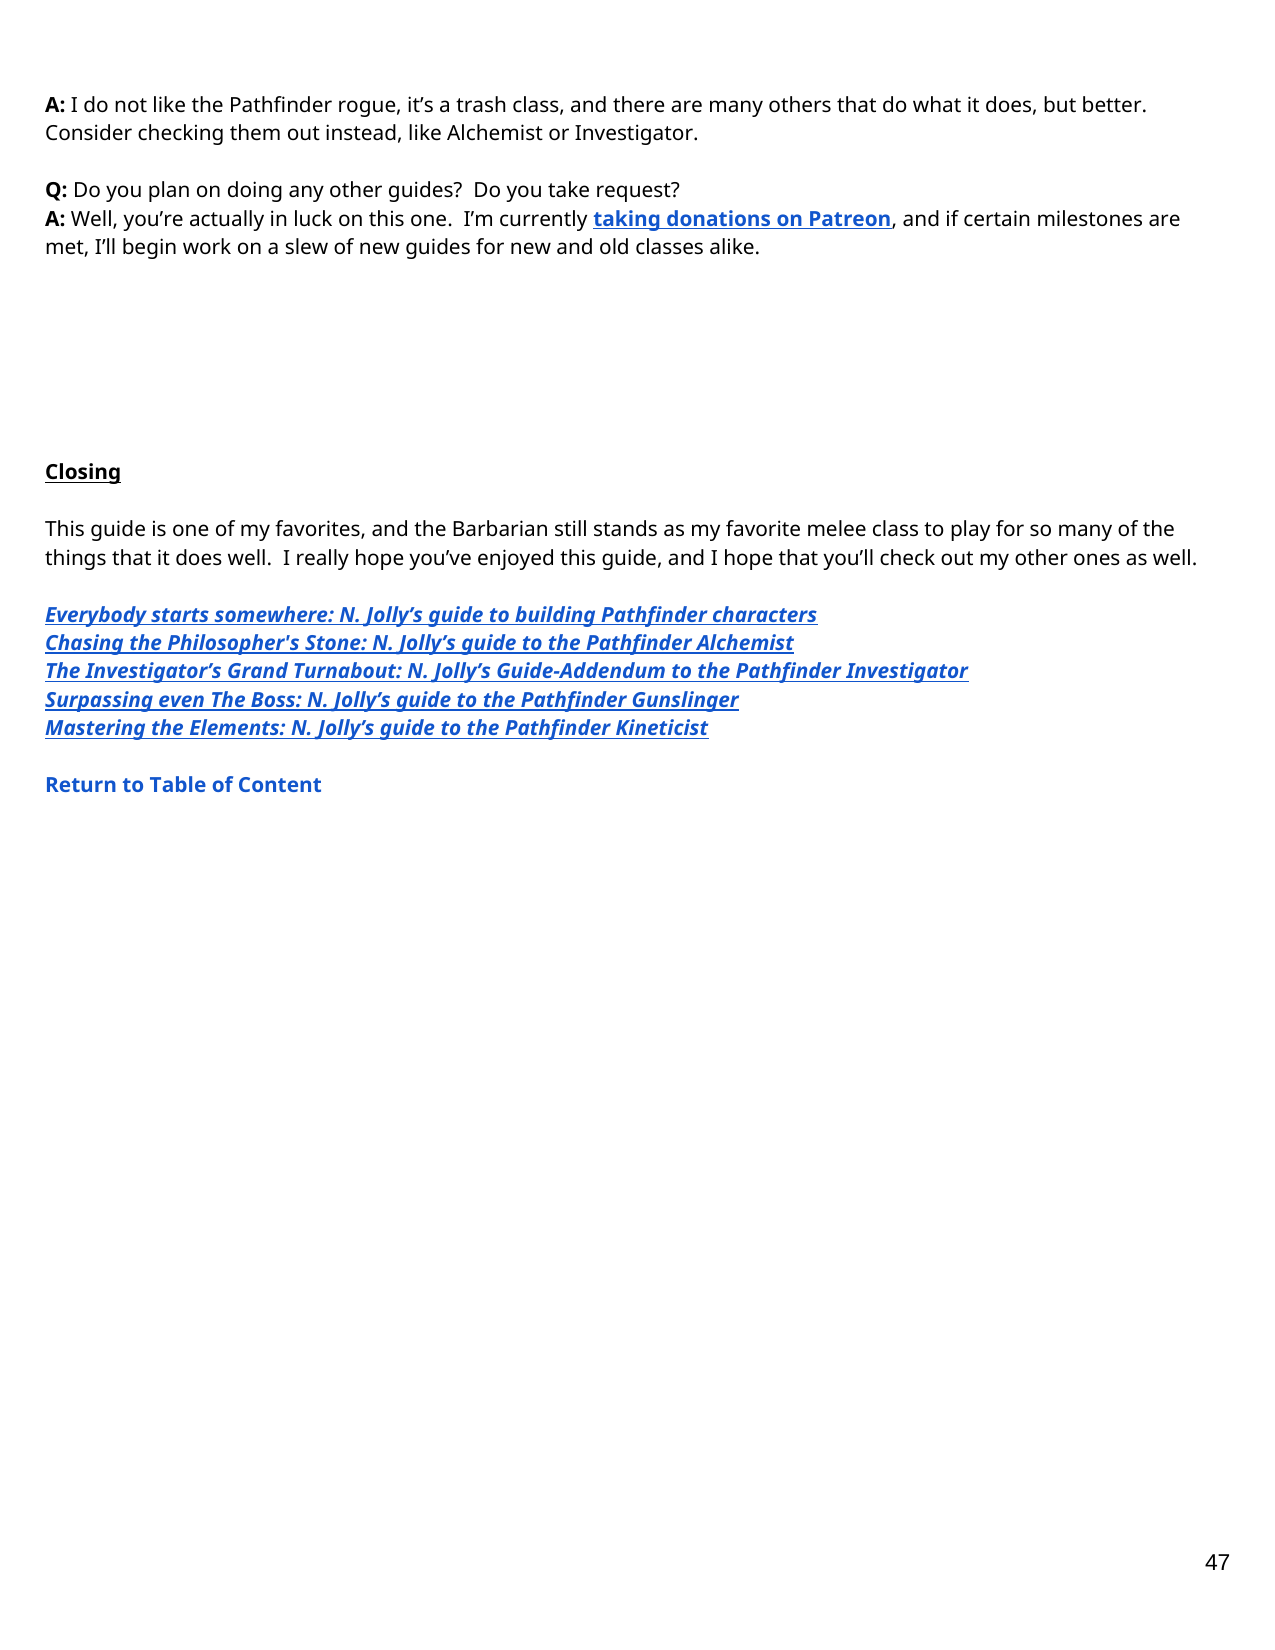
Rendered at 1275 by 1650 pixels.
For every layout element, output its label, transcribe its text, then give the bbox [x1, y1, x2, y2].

text Return to Table of Content [45, 770, 1230, 799]
text Q: Do you plan on doing any other guides? Do you take request? [45, 175, 1230, 204]
text The Investigator’s Grand Turnabout: N. Jolly’s Guide-Addendum to the Pathfinder Investigator [45, 657, 1230, 685]
text Surpassing even The Boss: N. Jolly’s guide to the Pathfinder Gunslinger [45, 685, 1230, 713]
text Closing [45, 457, 1230, 486]
text Everybody starts somewhere: N. Jolly’s guide to building Pathfinder characters [45, 600, 1230, 628]
text A: Well, you’re actually in luck on this one. I’m currently taking donations on Patreon, and if certain milestones are met, I’ll begin work on a slew of new guides for new and old classes alike. [45, 204, 1230, 261]
text Chasing the Philosopher's Stone: N. Jolly’s guide to the Pathfinder Alchemist [45, 628, 1230, 657]
text Mastering the Elements: N. Jolly’s guide to the Pathfinder Kineticist [45, 713, 1230, 742]
text A: I do not like the Pathfinder rogue, it’s a trash class, and there are many others that do what it does, but better. Consider checking them out instead, like Alchemist or Investigator. [45, 90, 1230, 147]
text This guide is one of my favorites, and the Barbarian still stands as my favorite melee class to play for so many of the things that it does well. I really hope you’ve enjoyed this guide, and I hope that you’ll check out my other ones as well. [45, 514, 1230, 571]
